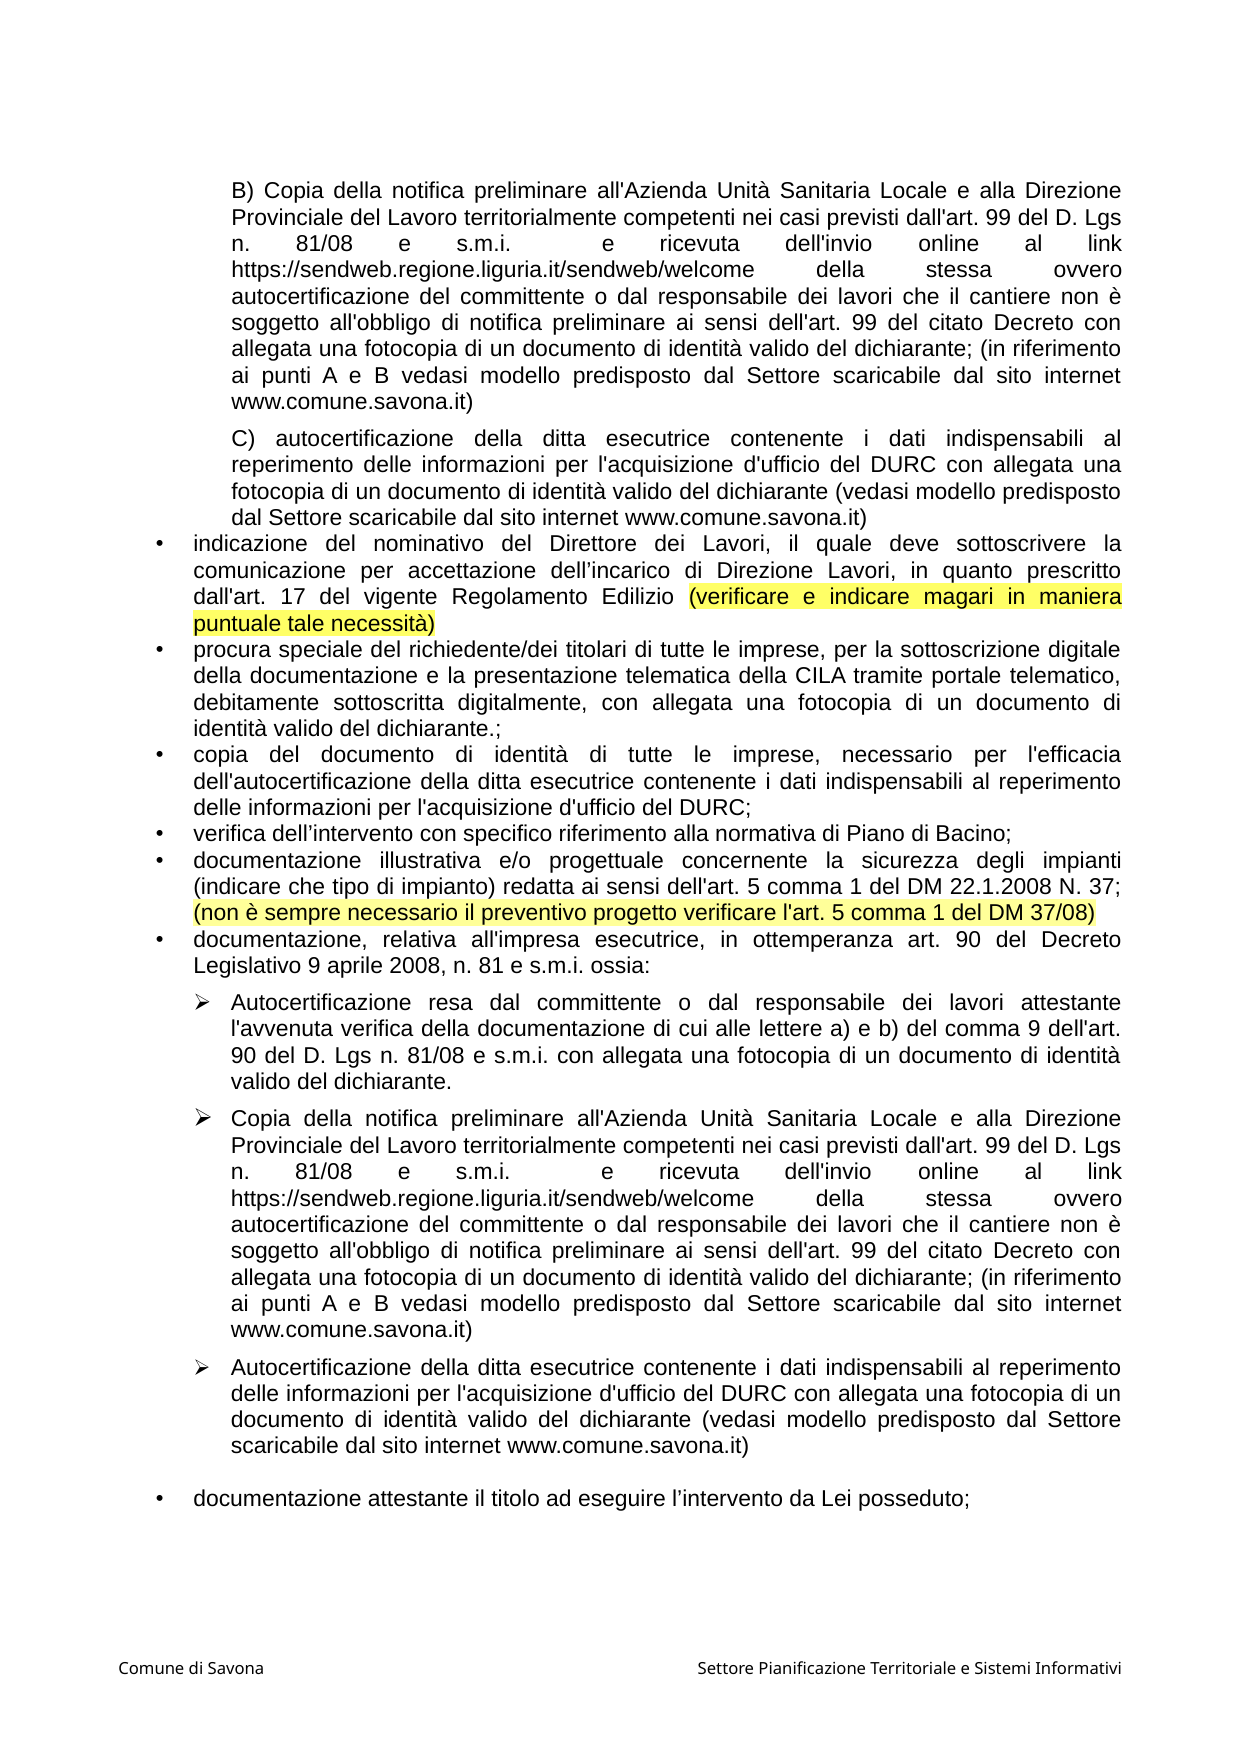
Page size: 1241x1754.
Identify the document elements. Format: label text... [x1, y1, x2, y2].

list Copia della notifica preliminare all'Azienda Unità Sanitaria Locale e alla Direzione Provinciale del Lavoro territorialmente competenti nei casi previsti dall'art. 99 del D. Lgs n. 81/08 e s.m.i. e ricevuta dell'invio online al link https://sendweb.regione.liguria.it/sendweb/welcome della stessa ovvero autocertificazione del committente o dal responsabile dei lavori che il cantiere non è soggetto all'obbligo di notifica preliminare ai sensi dell'art. 99 del citato Decreto con allegata una fotocopia di un documento di identità valido del dichiarante; (in riferimento ai punti A e B vedasi modello predisposto dal Settore scaricabile dal sito internet www.comune.savona.it) [193, 1105, 1122, 1343]
list copia del documento di identità di tutte le imprese, necessario per l'efficacia dell'autocertificazione della ditta esecutrice contenente i dati indispensabili al reperimento delle informazioni per l'acquisizione d'ufficio del DURC; [156, 741, 1122, 820]
list indicazione del nominativo del Direttore dei Lavori, il quale deve sottoscrivere la comunicazione per accettazione dell’incarico di Direzione Lavori, in quanto prescritto dall'art. 17 del vigente Regolamento Edilizio (verificare e indicare magari in maniera puntuale tale necessità) [156, 530, 1122, 636]
list documentazione, relativa all'impresa esecutrice, in ottemperanza art. 90 del Decreto Legislativo 9 aprile 2008, n. 81 e s.m.i. ossia: [156, 926, 1122, 978]
text B) Copia della notifica preliminare all'Azienda Unità Sanitaria Locale e alla Direzione Provinciale del Lavoro territorialmente competenti nei casi previsti dall'art. 99 del D. Lgs n. 81/08 e s.m.i. e ricevuta dell'invio online al link https://sendweb.regione.liguria.it/sendweb/welcome della stessa ovvero autocertificazione del committente o dal responsabile dei lavori che il cantiere non è soggetto all'obbligo di notifica preliminare ai sensi dell'art. 99 del citato Decreto con allegata una fotocopia di un documento di identità valido del dichiarante; (in riferimento ai punti A e B vedasi modello predisposto dal Settore scaricabile dal sito internet www.comune.savona.it) [231, 177, 1122, 414]
text C) autocertificazione della ditta esecutrice contenente i dati indispensabili al reperimento delle informazioni per l'acquisizione d'ufficio del DURC con allegata una fotocopia di un documento di identità valido del dichiarante (vedasi modello predisposto dal Settore scaricabile dal sito internet www.comune.savona.it) [231, 425, 1122, 530]
list Autocertificazione della ditta esecutrice contenente i dati indispensabili al reperimento delle informazioni per l'acquisizione d'ufficio del DURC con allegata una fotocopia di un documento di identità valido del dichiarante (vedasi modello predisposto dal Settore scaricabile dal sito internet www.comune.savona.it) [193, 1353, 1122, 1459]
list procura speciale del richiedente/dei titolari di tutte le imprese, per la sottoscrizione digitale della documentazione e la presentazione telematica della CILA tramite portale telematico, debitamente sottoscritta digitalmente, con allegata una fotocopia di un documento di identità valido del dichiarante.; [156, 636, 1122, 741]
list documentazione attestante il titolo ad eseguire l’intervento da Lei posseduto; [156, 1485, 1122, 1512]
list documentazione illustrativa e/o progettuale concernente la sicurezza degli impianti (indicare che tipo di impianto) redatta ai sensi dell'art. 5 comma 1 del DM 22.1.2008 N. 37; (non è sempre necessario il preventivo progetto verificare l'art. 5 comma 1 del DM 37/08) [156, 847, 1122, 926]
list verifica dell’intervento con specifico riferimento alla normativa di Piano di Bacino; [156, 820, 1122, 847]
list Autocertificazione resa dal committente o dal responsabile dei lavori attestante l'avvenuta verifica della documentazione di cui alle lettere a) e b) del comma 9 dell'art. 90 del D. Lgs n. 81/08 e s.m.i. con allegata una fotocopia di un documento di identità valido del dichiarante. [193, 989, 1122, 1094]
